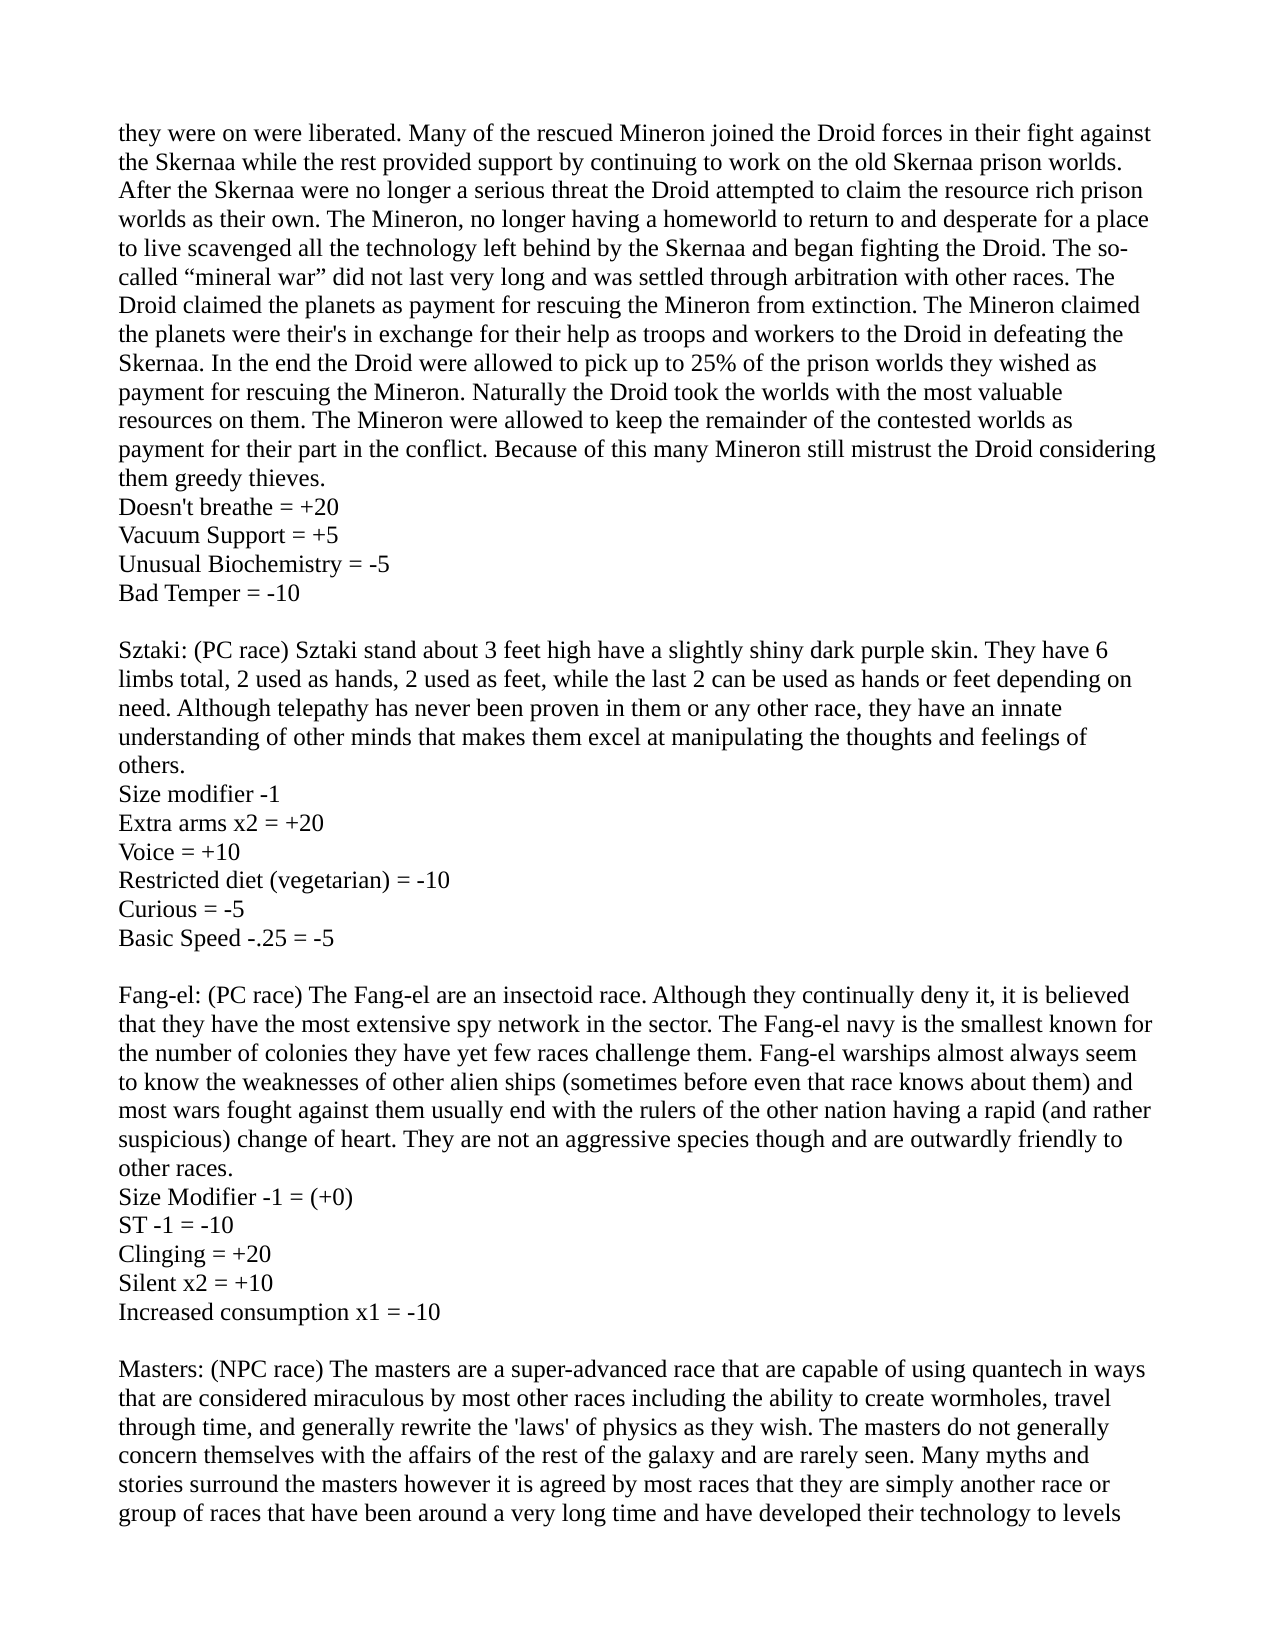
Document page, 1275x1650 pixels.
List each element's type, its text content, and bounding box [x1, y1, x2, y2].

text Size Modifier -1 = (+0) [118, 1182, 1157, 1211]
text Silent x2 = +10 [118, 1268, 1157, 1297]
text Basic Speed -.25 = -5 [118, 923, 1157, 952]
text Sztaki: (PC race) Sztaki stand about 3 feet high have a slightly shiny dark purple skin. They have 6 limbs total, 2 used as hands, 2 used as feet, while the last 2 can be used as hands or feet depending on need. Although telepathy has never been proven in them or any other race, they have an innate understanding of other minds that makes them excel at manipulating the thoughts and feelings of others. [118, 636, 1157, 779]
text Extra arms x2 = +20 [118, 808, 1157, 837]
text Restricted diet (vegetarian) = -10 [118, 866, 1157, 894]
text Increased consumption x1 = -10 [118, 1297, 1157, 1326]
text Unusual Biochemistry = -5 [118, 549, 1157, 578]
text Clinging = +20 [118, 1239, 1157, 1268]
text Vacuum Support = +5 [118, 521, 1157, 549]
text Fang-el: (PC race) The Fang-el are an insectoid race. Although they continually deny it, it is believed that they have the most extensive spy network in the sector. The Fang-el navy is the smallest known for the number of colonies they have yet few races challenge them. Fang-el warships almost always seem to know the weaknesses of other alien ships (sometimes before even that race knows about them) and most wars fought against them usually end with the rulers of the other nation having a rapid (and rather suspicious) change of heart. They are not an aggressive species though and are outwardly friendly to other races. [118, 981, 1157, 1182]
text Size modifier -1 [118, 779, 1157, 808]
text they were on were liberated. Many of the rescued Mineron joined the Droid forces in their fight against the Skernaa while the rest provided support by continuing to work on the old Skernaa prison worlds. After the Skernaa were no longer a serious threat the Droid attempted to claim the resource rich prison worlds as their own. The Mineron, no longer having a homeworld to return to and desperate for a place to live scavenged all the technology left behind by the Skernaa and began fighting the Droid. The so-called “mineral war” did not last very long and was settled through arbitration with other races. The Droid claimed the planets as payment for rescuing the Mineron from extinction. The Mineron claimed the planets were their's in exchange for their help as troops and workers to the Droid in defeating the Skernaa. In the end the Droid were allowed to pick up to 25% of the prison worlds they wished as payment for rescuing the Mineron. Naturally the Droid took the worlds with the most valuable resources on them. The Mineron were allowed to keep the remainder of the contested worlds as payment for their part in the conflict. Because of this many Mineron still mistrust the Droid considering them greedy thieves. [118, 118, 1157, 492]
text Doesn't breathe = +20 [118, 492, 1157, 521]
text ST -1 = -10 [118, 1211, 1157, 1239]
text Curious = -5 [118, 894, 1157, 923]
text Bad Temper = -10 [118, 578, 1157, 607]
text Masters: (NPC race) The masters are a super-advanced race that are capable of using quantech in ways that are considered miraculous by most other races including the ability to create wormholes, travel through time, and generally rewrite the 'laws' of physics as they wish. The masters do not generally concern themselves with the affairs of the rest of the galaxy and are rarely seen. Many myths and stories surround the masters however it is agreed by most races that they are simply another race or group of races that have been around a very long time and have developed their technology to levels [118, 1354, 1157, 1527]
text Voice = +10 [118, 837, 1157, 866]
